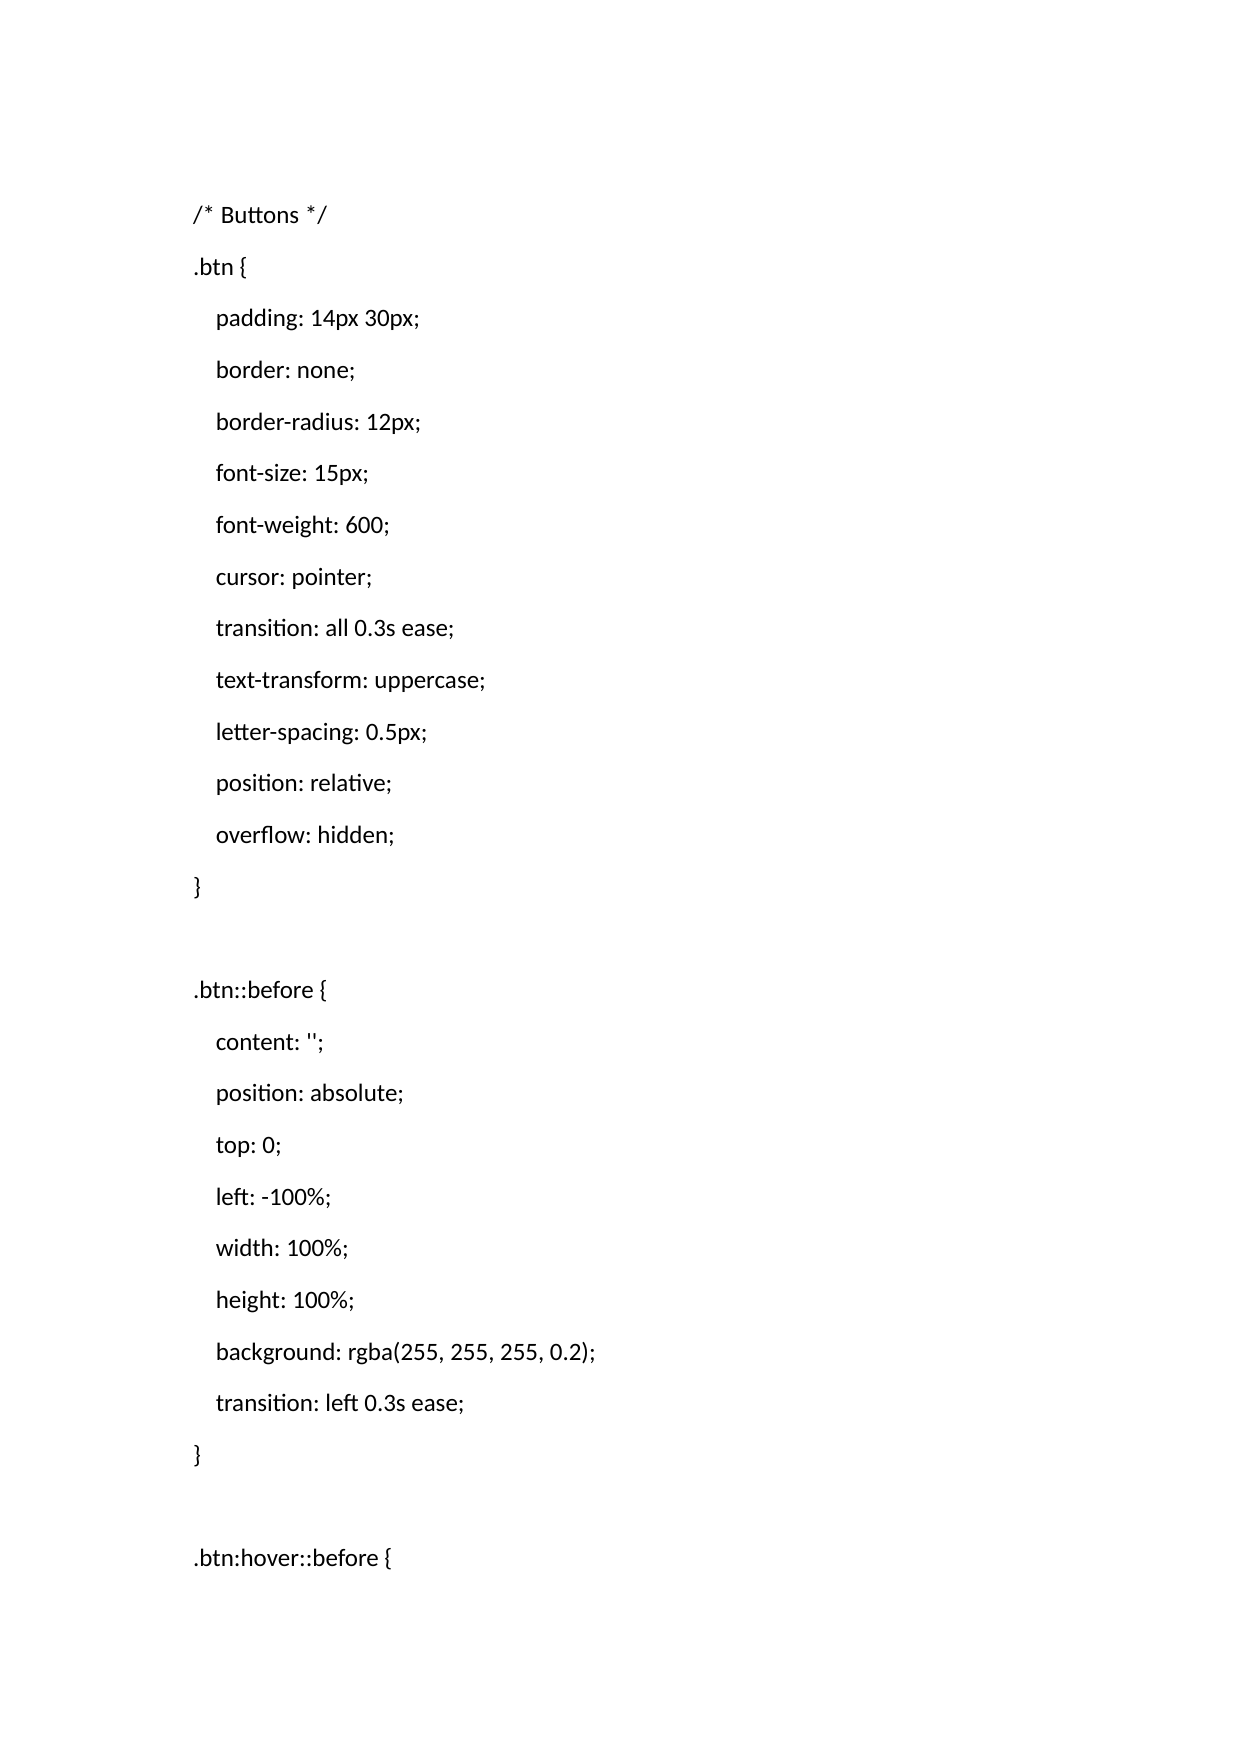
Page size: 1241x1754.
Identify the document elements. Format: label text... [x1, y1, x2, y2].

text position: absolute; [148, 1078, 1093, 1108]
text /* Buttons */ [148, 199, 1093, 230]
text border-radius: 12px; [148, 406, 1093, 436]
text font-size: 15px; [148, 458, 1093, 488]
text width: 100%; [148, 1233, 1093, 1263]
text overflow: hidden; [148, 819, 1093, 850]
text font-weight: 600; [148, 509, 1093, 540]
text left: -100%; [148, 1181, 1093, 1211]
text content: ''; [148, 1026, 1093, 1056]
text } [148, 871, 1093, 901]
text .btn { [148, 251, 1093, 281]
text cursor: pointer; [148, 561, 1093, 591]
text transition: all 0.3s ease; [148, 613, 1093, 643]
text height: 100%; [148, 1284, 1093, 1315]
text border: none; [148, 354, 1093, 385]
text .btn:hover::before { [148, 1543, 1093, 1573]
text letter-spacing: 0.5px; [148, 716, 1093, 746]
text padding: 14px 30px; [148, 303, 1093, 333]
text position: relative; [148, 768, 1093, 798]
text } [148, 1439, 1093, 1470]
text top: 0; [148, 1129, 1093, 1160]
text background: rgba(255, 255, 255, 0.2); [148, 1336, 1093, 1366]
text text-transform: uppercase; [148, 664, 1093, 695]
text .btn::before { [148, 974, 1093, 1005]
text transition: left 0.3s ease; [148, 1388, 1093, 1418]
